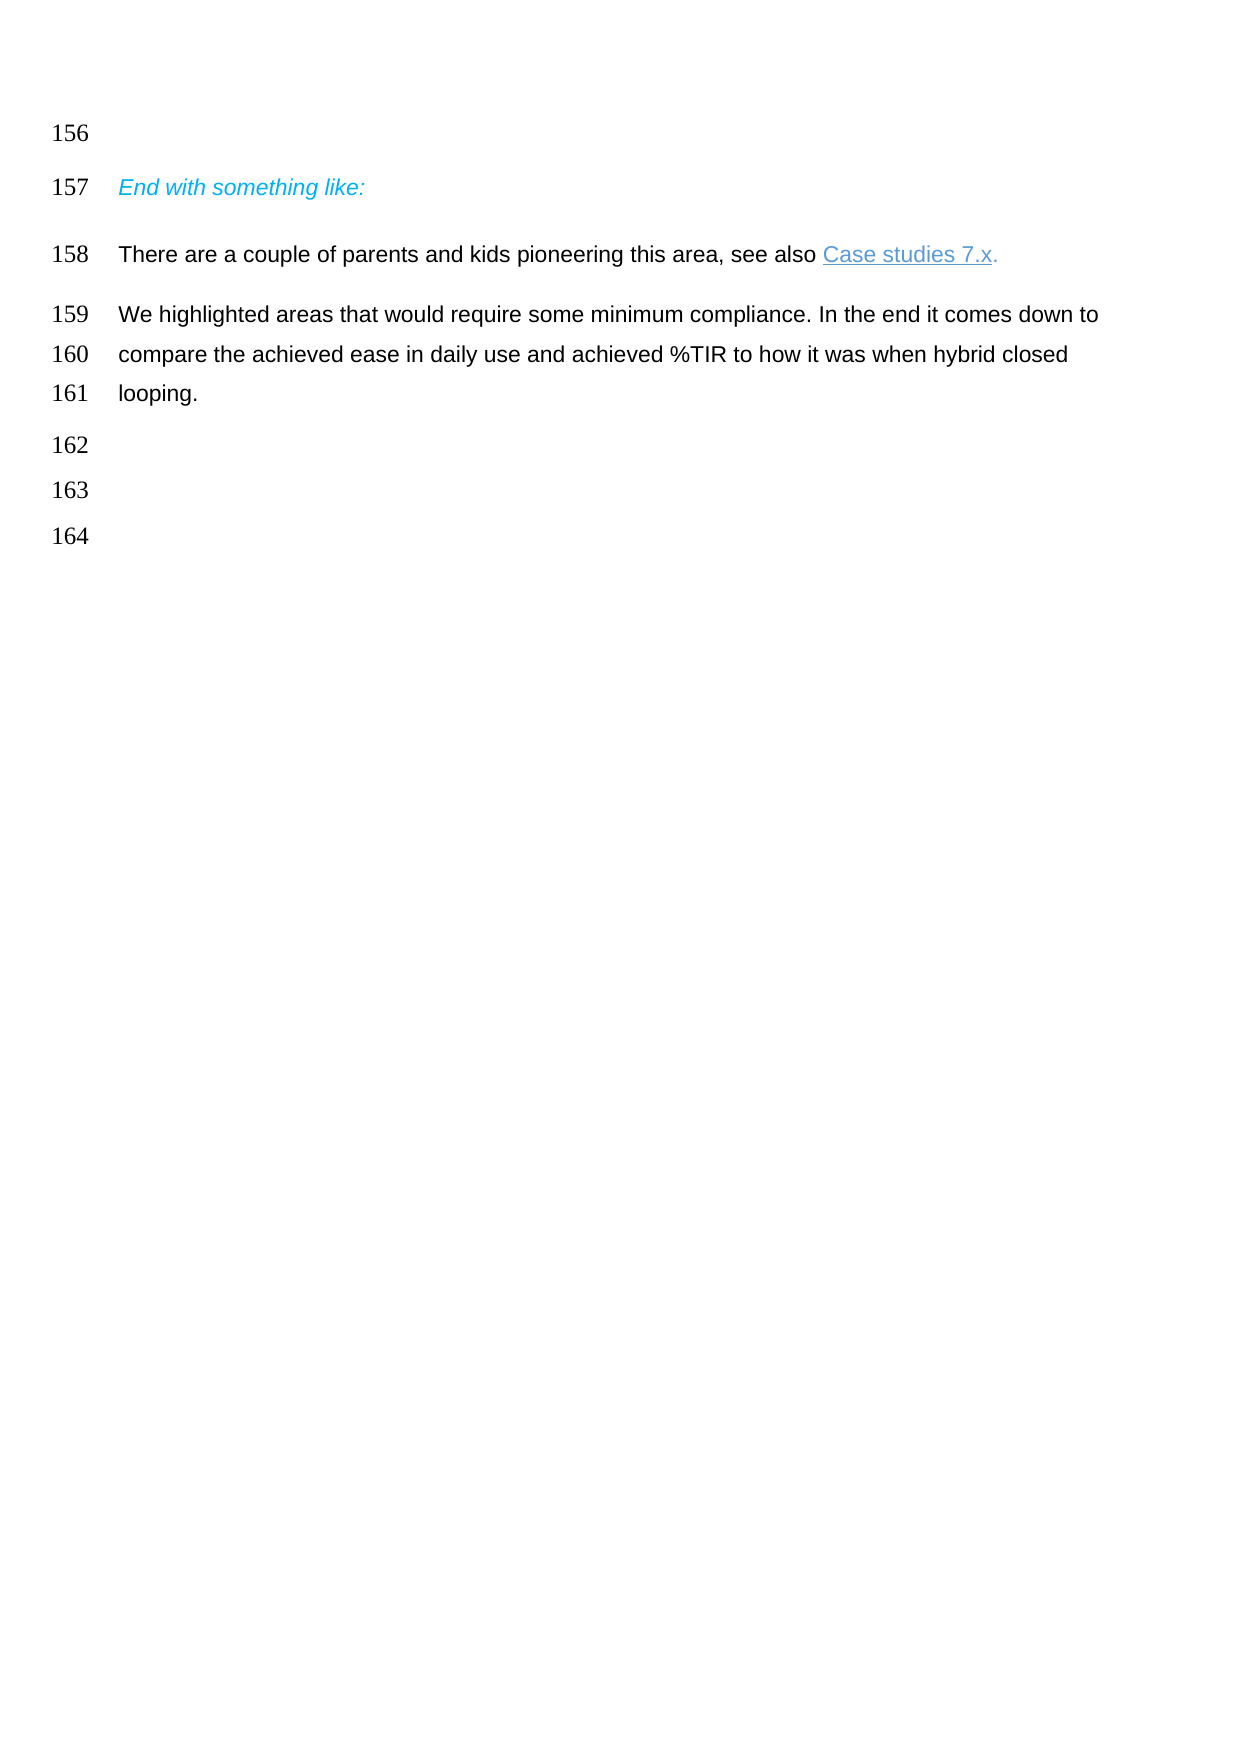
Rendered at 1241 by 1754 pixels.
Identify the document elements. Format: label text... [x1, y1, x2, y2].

text There are a couple of parents and kids pioneering this area, see also Case studies 7.x. [118, 241, 1122, 267]
list End with something like: [118, 174, 1122, 201]
text We highlighted areas that would require some minimum compliance. In the end it comes down to compare the achieved ease in daily use and achieved %TIR to how it was when hybrid closed looping. [118, 301, 1122, 406]
